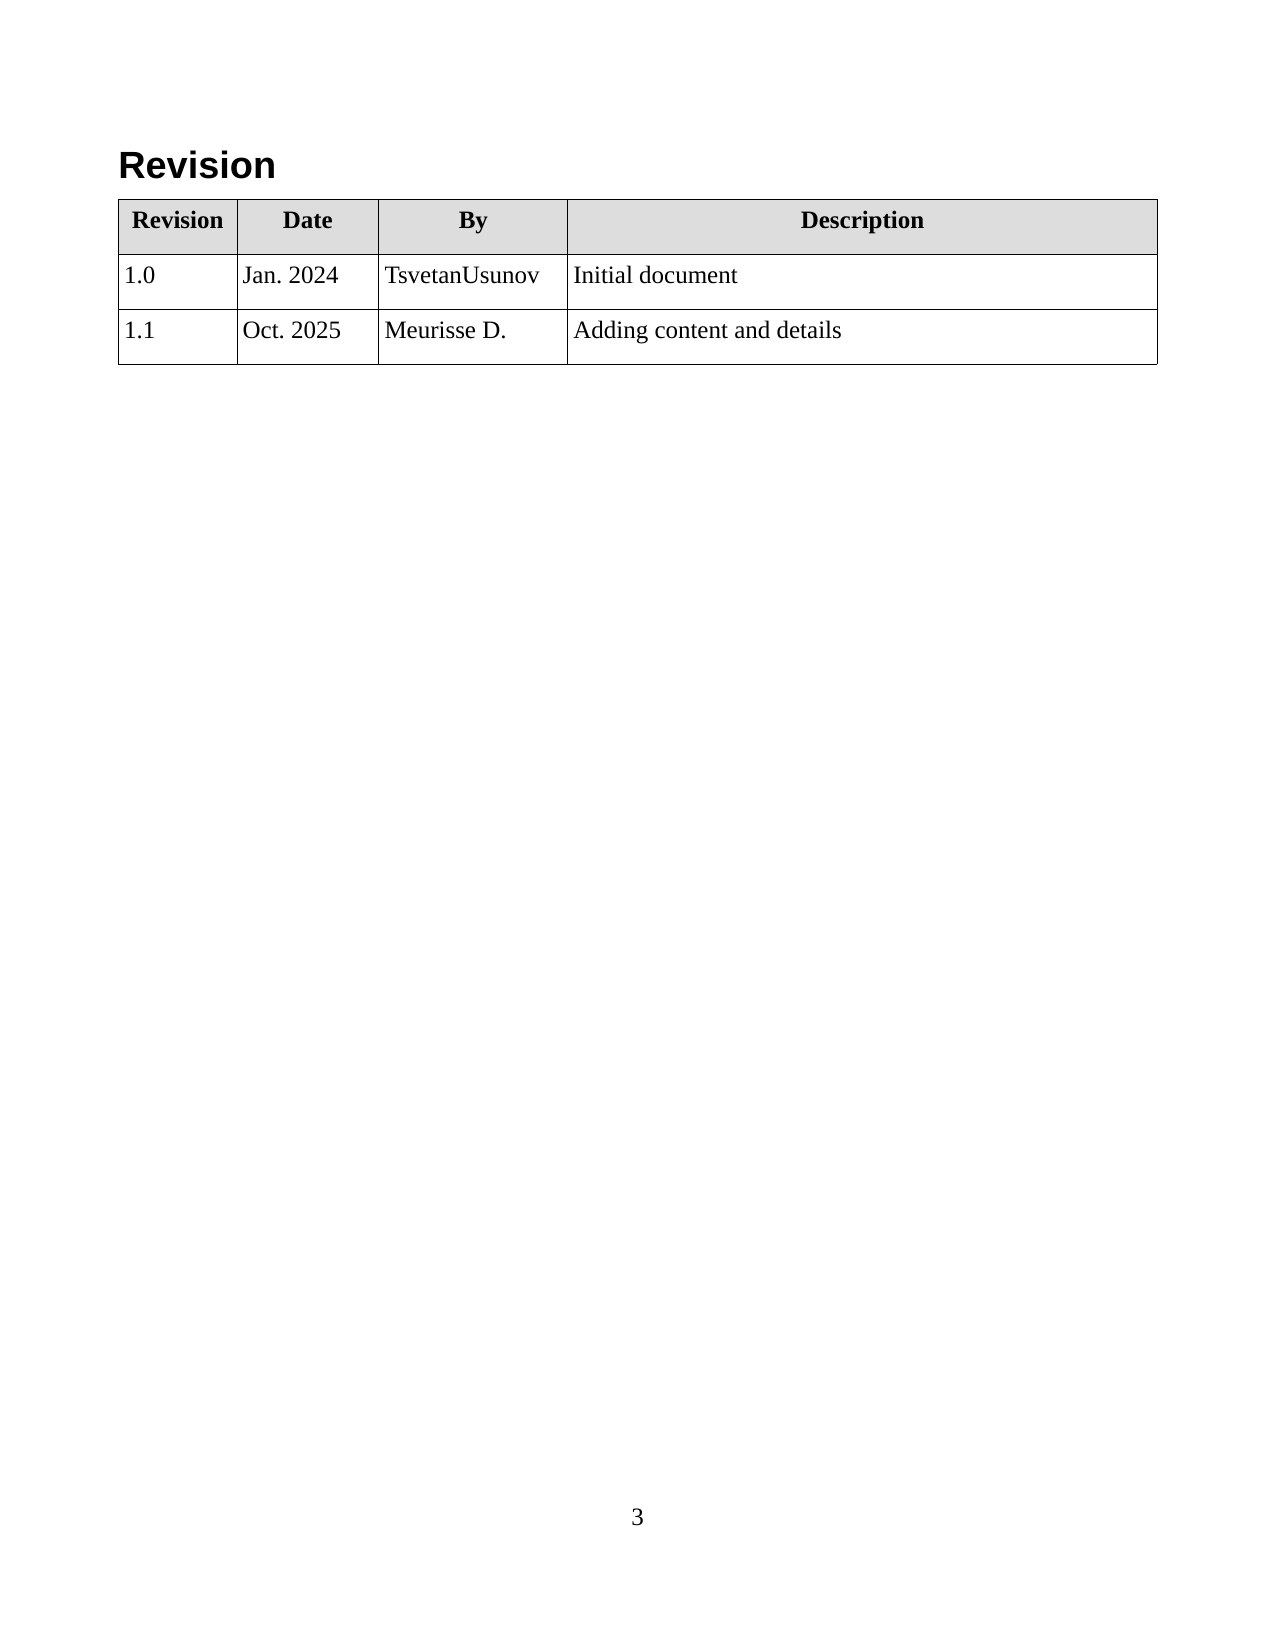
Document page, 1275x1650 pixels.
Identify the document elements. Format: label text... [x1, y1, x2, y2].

table_cell Adding content and details [568, 310, 1157, 364]
table_cell Meurisse D. [379, 310, 567, 364]
table_cell Jan. 2024 [238, 255, 378, 309]
table_cell 1.0 [119, 255, 237, 309]
table_cell TsvetanUsunov [379, 255, 567, 309]
table_header Revision [119, 200, 237, 254]
table_cell Initial document [568, 255, 1157, 309]
table_header Date [238, 200, 378, 254]
table_header Description [568, 200, 1157, 254]
table_cell 1.1 [119, 310, 237, 364]
table_cell Oct. 2025 [238, 310, 378, 364]
table_header By [379, 200, 567, 254]
subtitle Revision [118, 143, 1157, 187]
